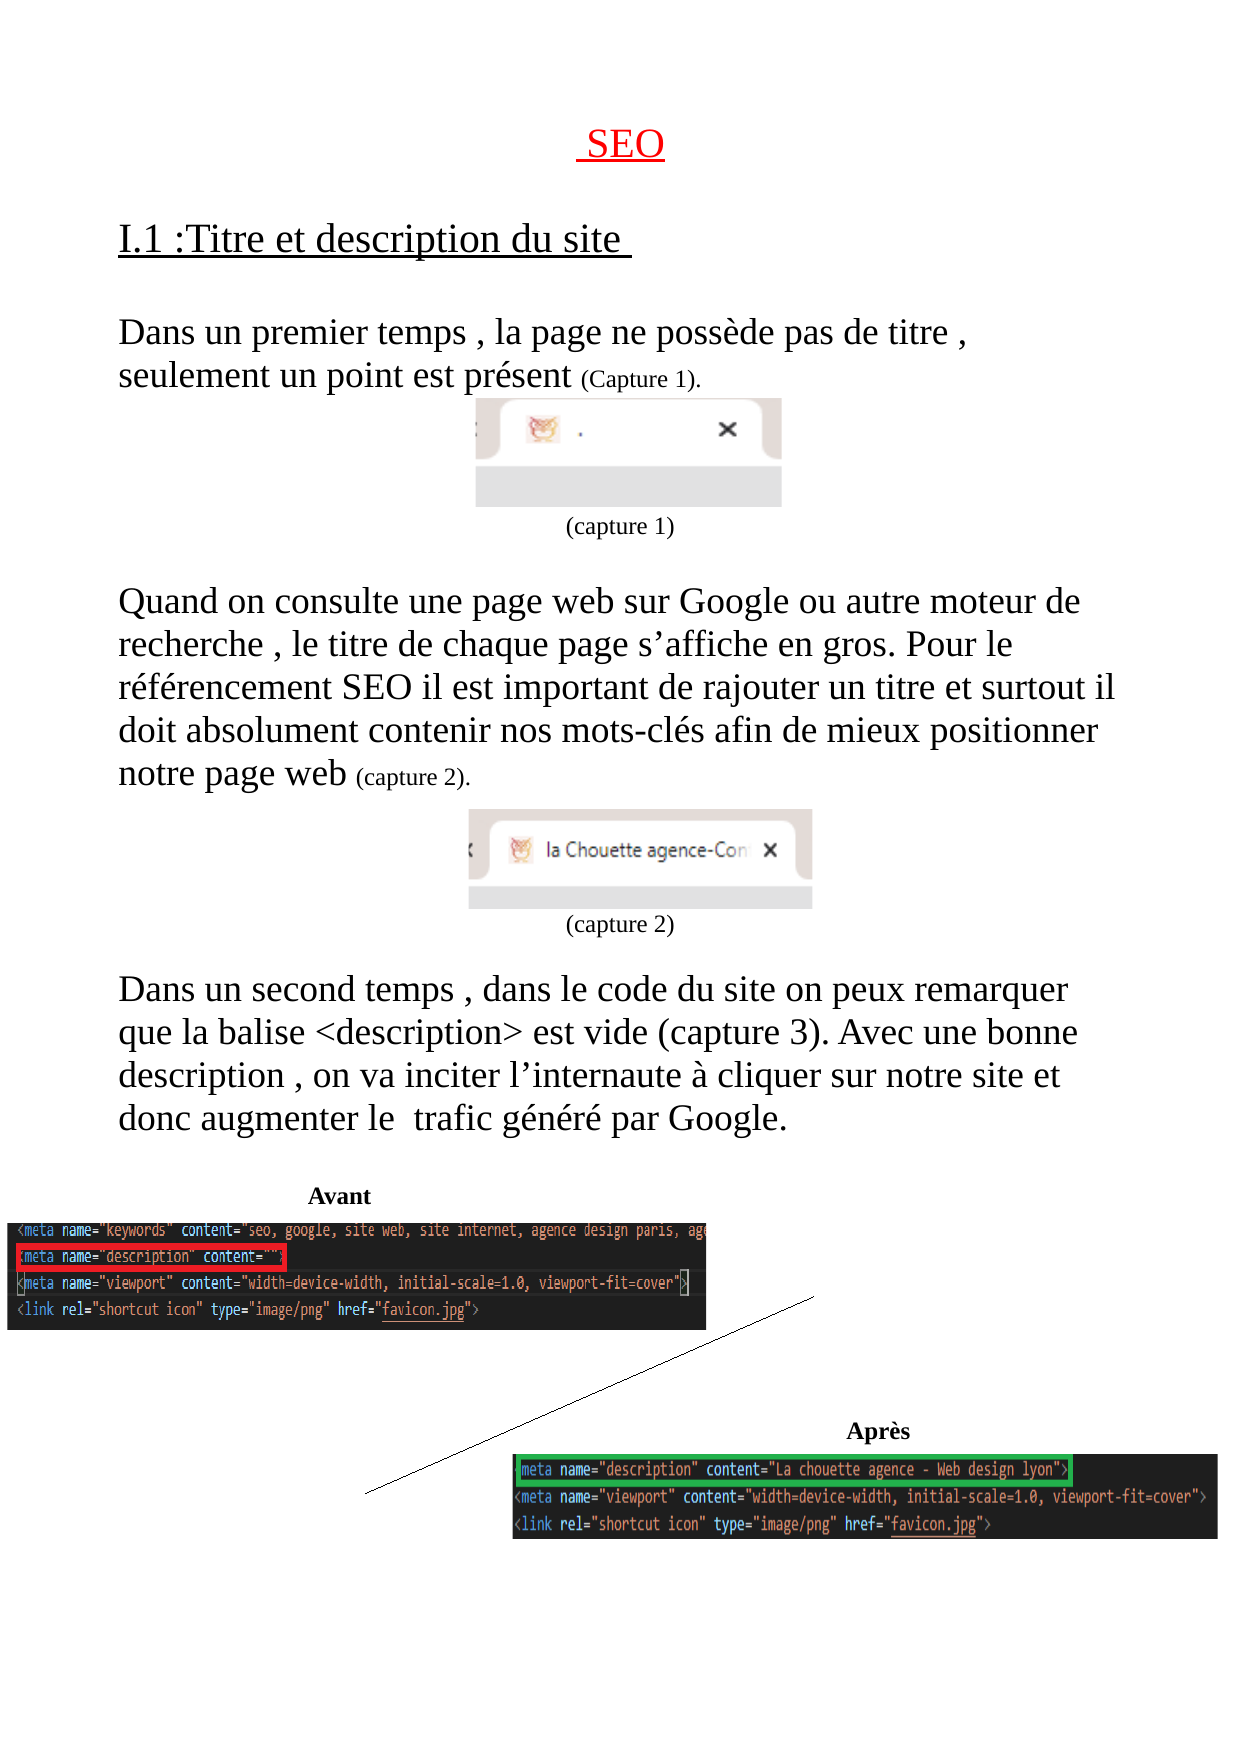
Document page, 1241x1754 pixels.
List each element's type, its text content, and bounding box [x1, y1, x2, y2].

text (capture 1) [118, 511, 1122, 540]
text Après [118, 1412, 1122, 1445]
picture [468, 809, 813, 909]
text Quand on consulte une page web sur Google ou autre moteur de recherche , le titre de chaque page s’affiche en gros. Pour le référencement SEO il est important de rajouter un titre et surtout il doit absolument contenir nos mots-clés afin de mieux positionner notre page web (capture 2). [118, 578, 1122, 794]
text (capture 2) [118, 909, 1122, 937]
picture [475, 398, 782, 507]
text SEO [118, 118, 1122, 166]
picture [512, 1454, 1218, 1539]
picture [7, 1223, 707, 1330]
text Avant [118, 1177, 1122, 1211]
text Dans un second temps , dans le code du site on peux remarquer que la balise <description> est vide (capture 3). Avec une bonne description , on va inciter l’internaute à cliquer sur notre site et donc augmenter le trafic généré par Google. [118, 966, 1122, 1139]
text Dans un premier temps , la page ne possède pas de titre , seulement un point est présent (Capture 1). [118, 310, 1122, 396]
text I.1 :Titre et description du site [118, 214, 1122, 262]
